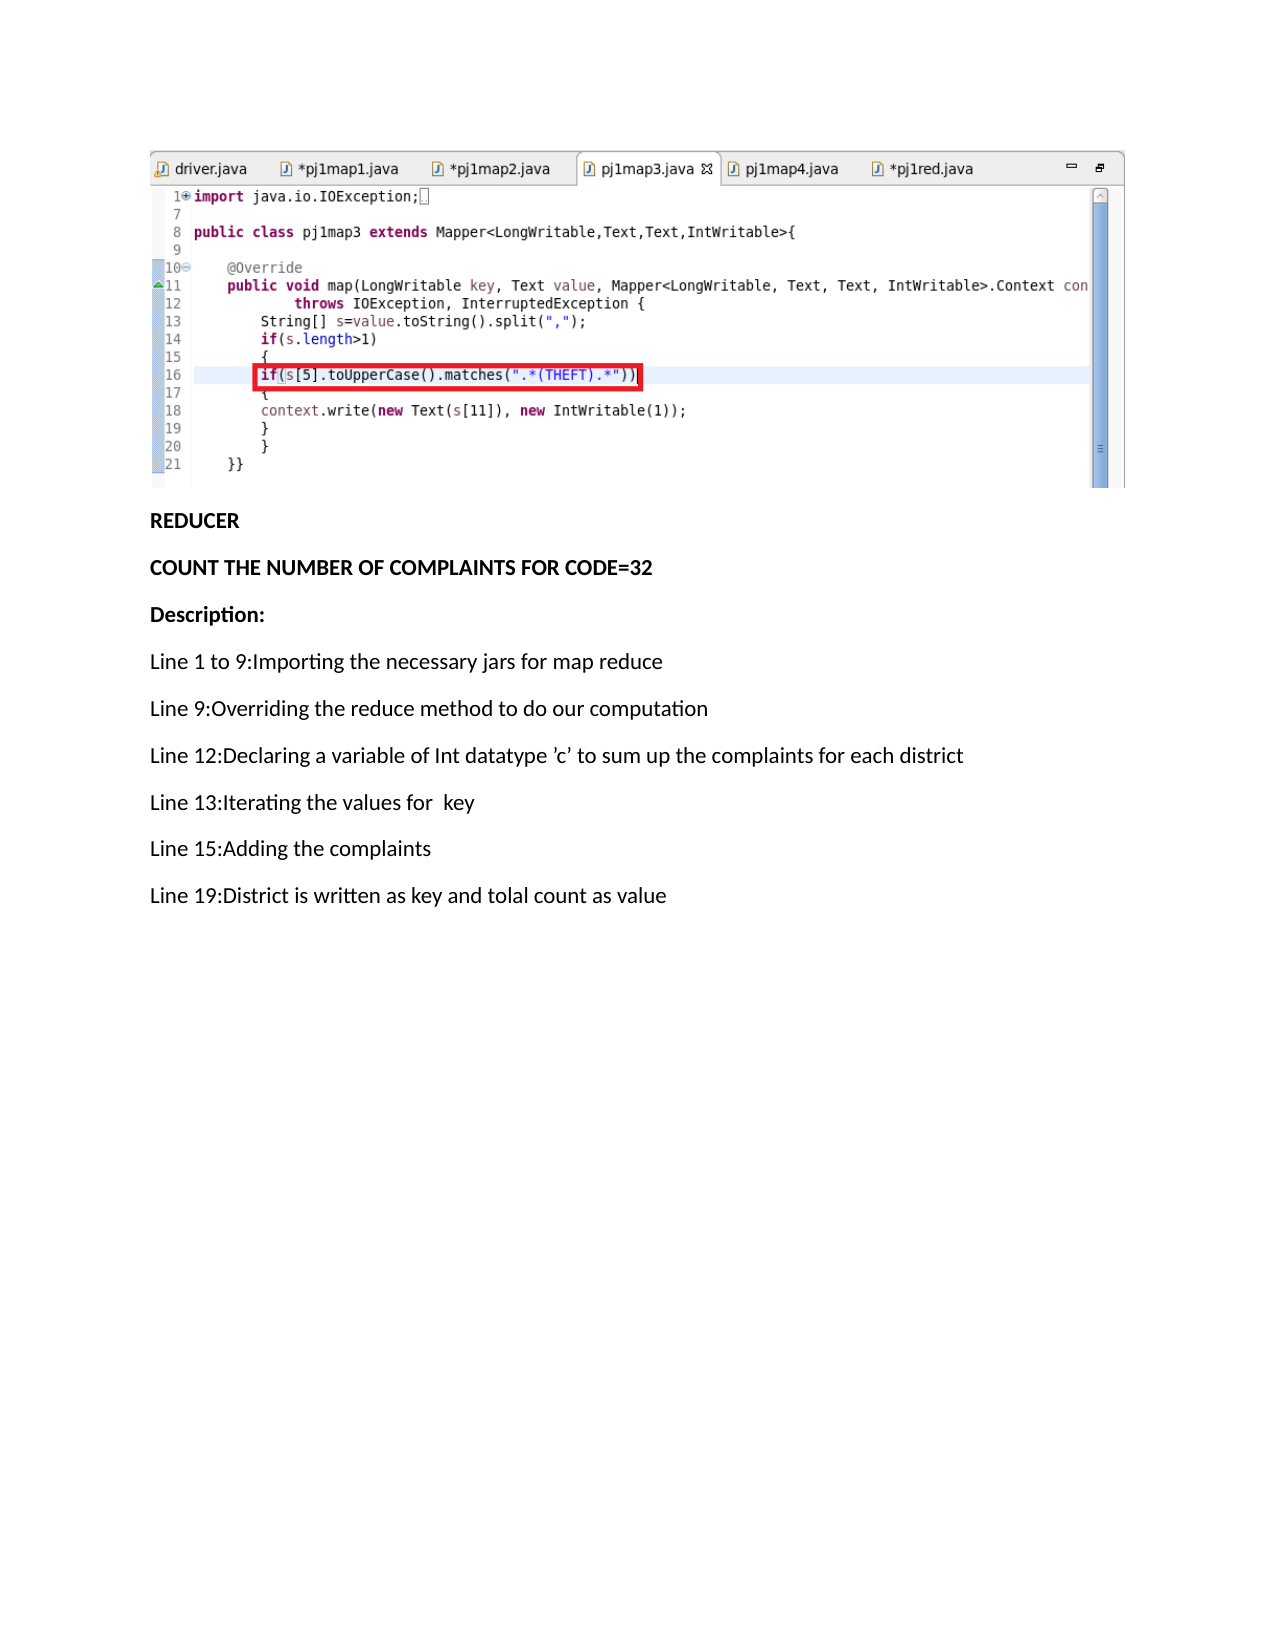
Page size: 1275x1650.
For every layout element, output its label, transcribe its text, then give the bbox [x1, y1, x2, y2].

text Line 19:District is written as key and tolal count as value [150, 881, 1125, 909]
text COUNT THE NUMBER OF COMPLAINTS FOR CODE=32 [150, 553, 1125, 581]
text REDUCER [150, 506, 1125, 534]
text Line 1 to 9:Importing the necessary jars for map reduce [150, 647, 1125, 675]
text Line 12:Declaring a variable of Int datatype ’c’ to sum up the complaints for each district [150, 741, 1125, 769]
text Line 9:Overriding the reduce method to do our computation [150, 694, 1125, 722]
text Line 13:Iterating the values for key [150, 788, 1125, 816]
picture [150, 150, 1125, 488]
text Description: [150, 600, 1125, 628]
text Line 15:Adding the complaints [150, 834, 1125, 862]
